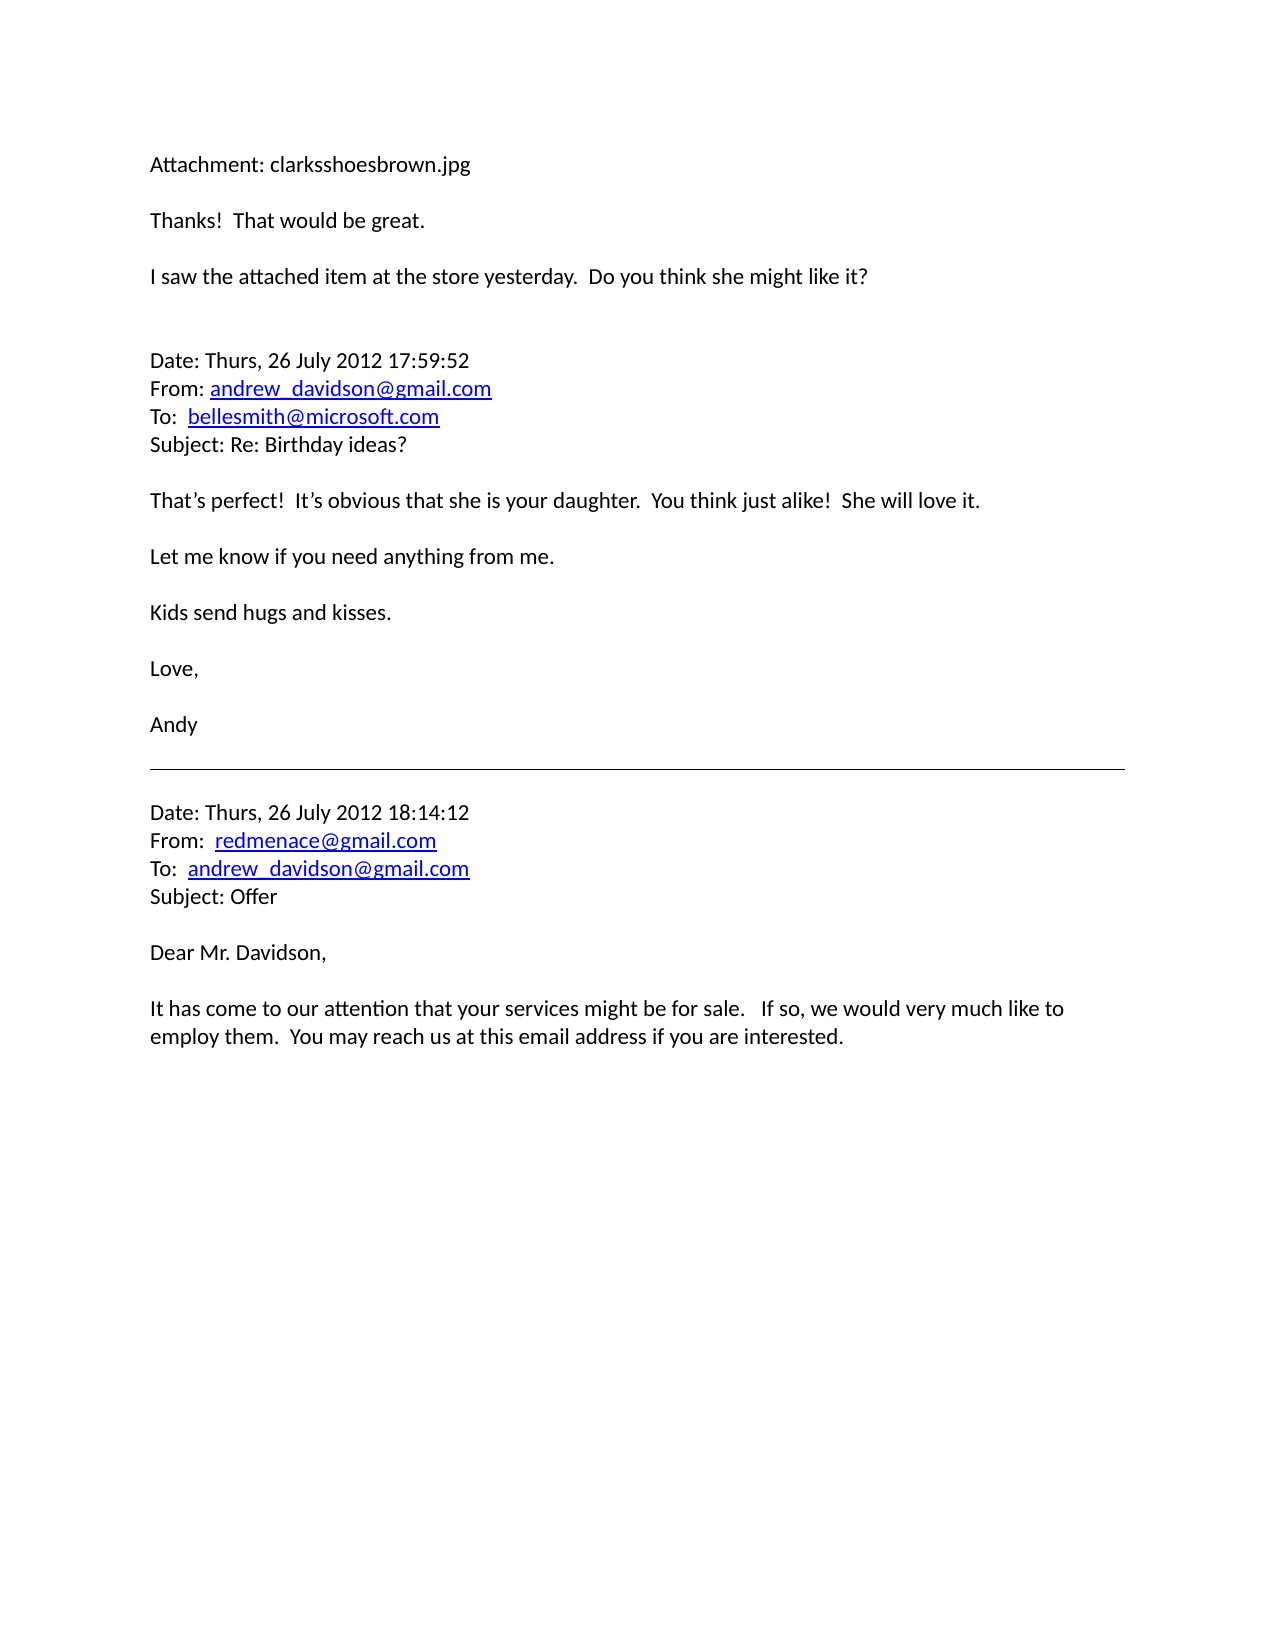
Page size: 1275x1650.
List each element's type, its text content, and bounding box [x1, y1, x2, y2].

text From: andrew_davidson@gmail.com [150, 374, 1125, 402]
text Let me know if you need anything from me. [150, 542, 1125, 570]
text Subject: Offer [150, 882, 1125, 910]
text I saw the attached item at the store yesterday. Do you think she might like it? [150, 262, 1125, 290]
text Andy [150, 710, 1125, 738]
text To: bellesmith@microsoft.com [150, 402, 1125, 430]
text Date: Thurs, 26 July 2012 17:59:52 [150, 346, 1125, 374]
text Kids send hugs and kisses. [150, 598, 1125, 626]
text From: redmenace@gmail.com [150, 826, 1125, 854]
text Dear Mr. Davidson, [150, 938, 1125, 966]
text Subject: Re: Birthday ideas? [150, 430, 1125, 458]
text Thanks! That would be great. [150, 206, 1125, 234]
text Date: Thurs, 26 July 2012 18:14:12 [150, 798, 1125, 826]
text Attachment: clarksshoesbrown.jpg [150, 150, 1125, 178]
text Love, [150, 654, 1125, 682]
text It has come to our attention that your services might be for sale. If so, we would very much like to employ them. You may reach us at this email address if you are interested. [150, 994, 1125, 1050]
text To: andrew_davidson@gmail.com [150, 854, 1125, 882]
text That’s perfect! It’s obvious that she is your daughter. You think just alike! She will love it. [150, 486, 1125, 514]
